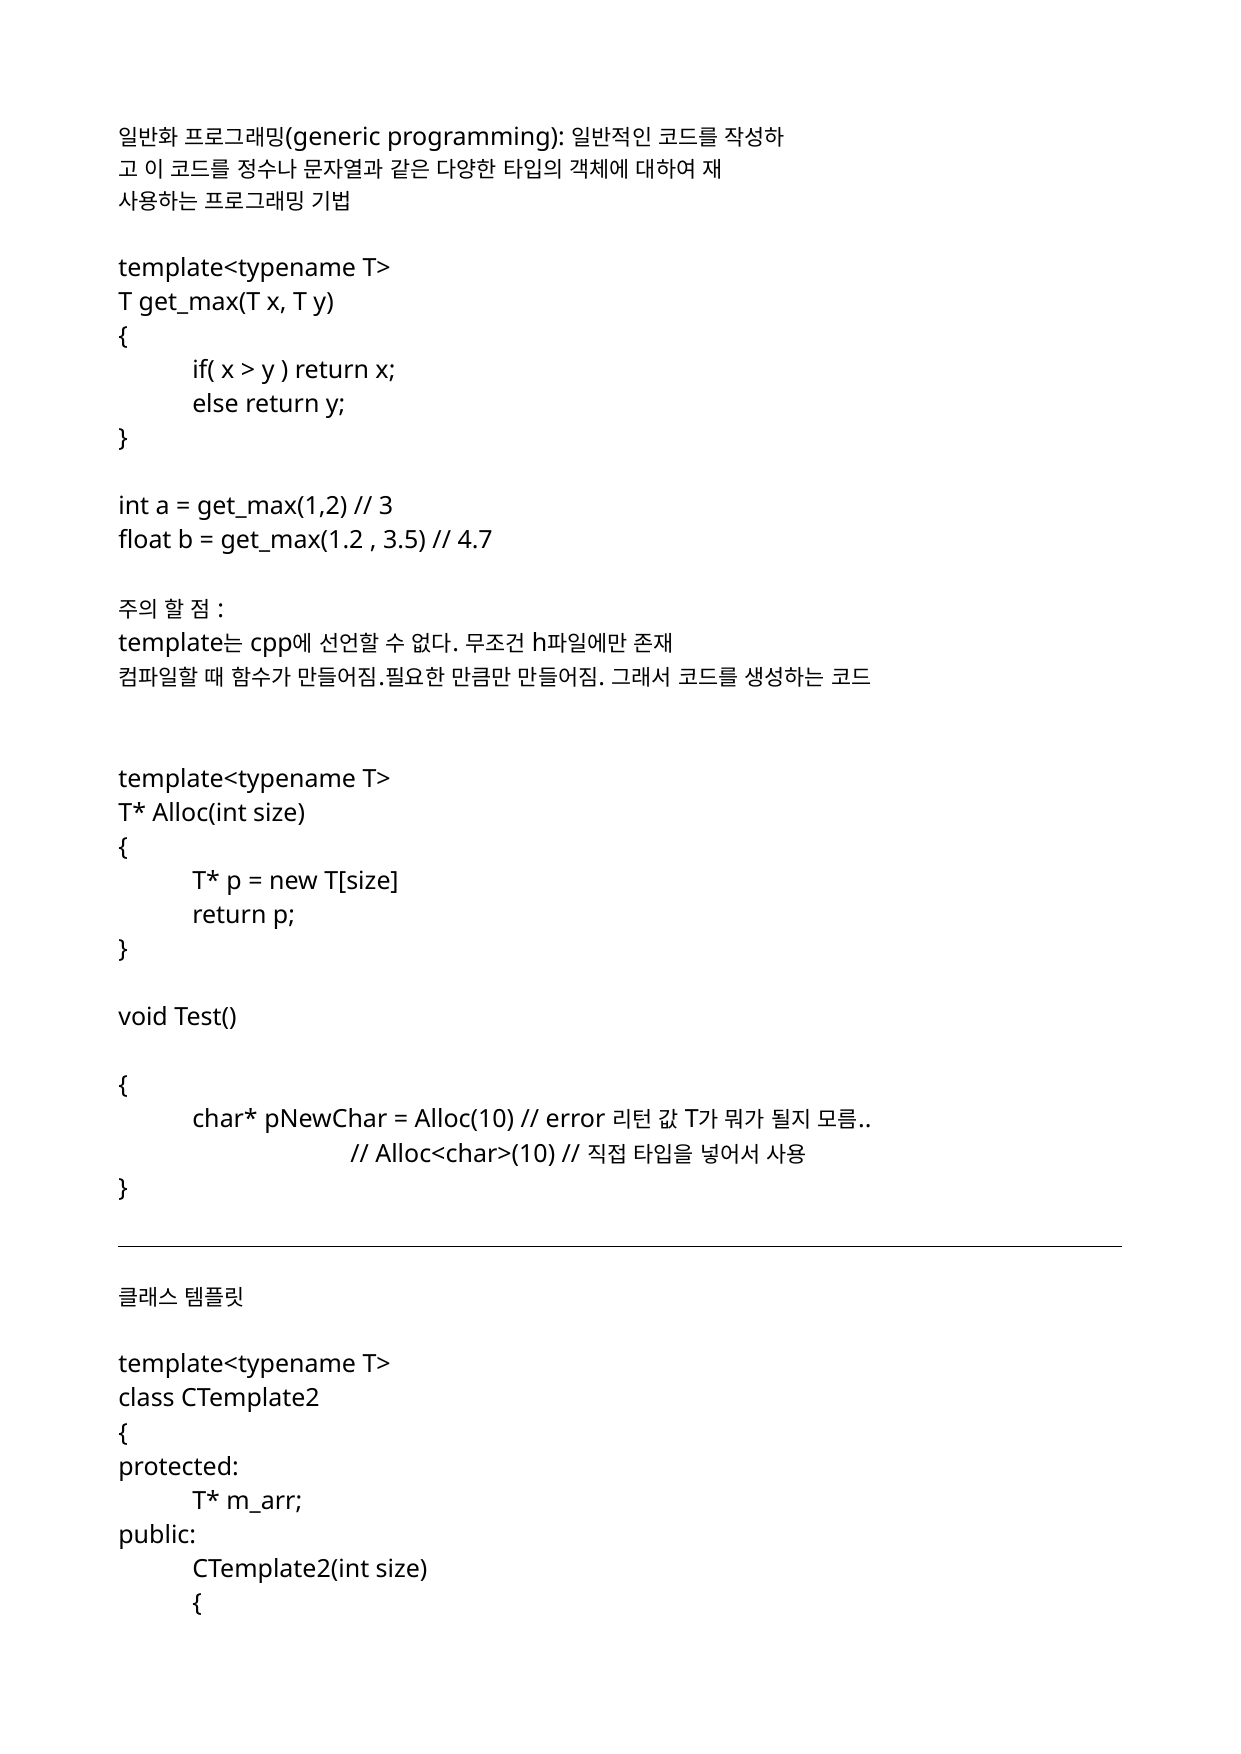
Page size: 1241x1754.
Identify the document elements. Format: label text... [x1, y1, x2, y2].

text { [118, 1067, 1122, 1101]
text public: [118, 1516, 1122, 1550]
text char* pNewChar = Alloc(10) // error 리턴 값 T가 뭐가 될지 모름.. [118, 1101, 1122, 1135]
text { [118, 1584, 1122, 1618]
text 컴파일할 때 함수가 만들어짐.필요한 만큼만 만들어짐. 그래서 코드를 생성하는 코드 [118, 658, 1122, 692]
text template<typename T> [118, 761, 1122, 794]
text { [118, 1414, 1122, 1448]
text if( x > y ) return x; [118, 352, 1122, 386]
text void Test() [118, 999, 1122, 1033]
text CTemplate2(int size) [118, 1550, 1122, 1584]
text protected: [118, 1448, 1122, 1482]
text { [118, 318, 1122, 352]
text T* m_arr; [118, 1482, 1122, 1516]
text float b = get_max(1.2 , 3.5) // 4.7 [118, 522, 1122, 556]
text { [118, 829, 1122, 863]
text T* p = new T[size] [118, 863, 1122, 897]
text // Alloc<char>(10) // 직접 타입을 넣어서 사용 } [118, 1135, 1122, 1203]
text 클래스 템플릿 [118, 1280, 1122, 1312]
text class CTemplate2 [118, 1380, 1122, 1414]
text } [118, 420, 1122, 454]
text int a = get_max(1,2) // 3 [118, 488, 1122, 522]
text 일반화 프로그래밍(generic programming): 일반적인 코드를 작성하 [118, 118, 1122, 152]
text 주의 할 점 : [118, 590, 1122, 624]
text 사용하는 프로그래밍 기법 [118, 184, 1122, 216]
text } [118, 931, 1122, 999]
text template<typename T> [118, 249, 1122, 284]
text return p; [118, 897, 1122, 931]
text else return y; [118, 386, 1122, 420]
text 고 이 코드를 정수나 문자열과 같은 다양한 타입의 객체에 대하여 재 [118, 152, 1122, 184]
text T* Alloc(int size) [118, 794, 1122, 829]
text template는 cpp에 선언할 수 없다. 무조건 h파일에만 존재 [118, 624, 1122, 658]
text template<typename T> [118, 1346, 1122, 1380]
text T get_max(T x, T y) [118, 284, 1122, 318]
